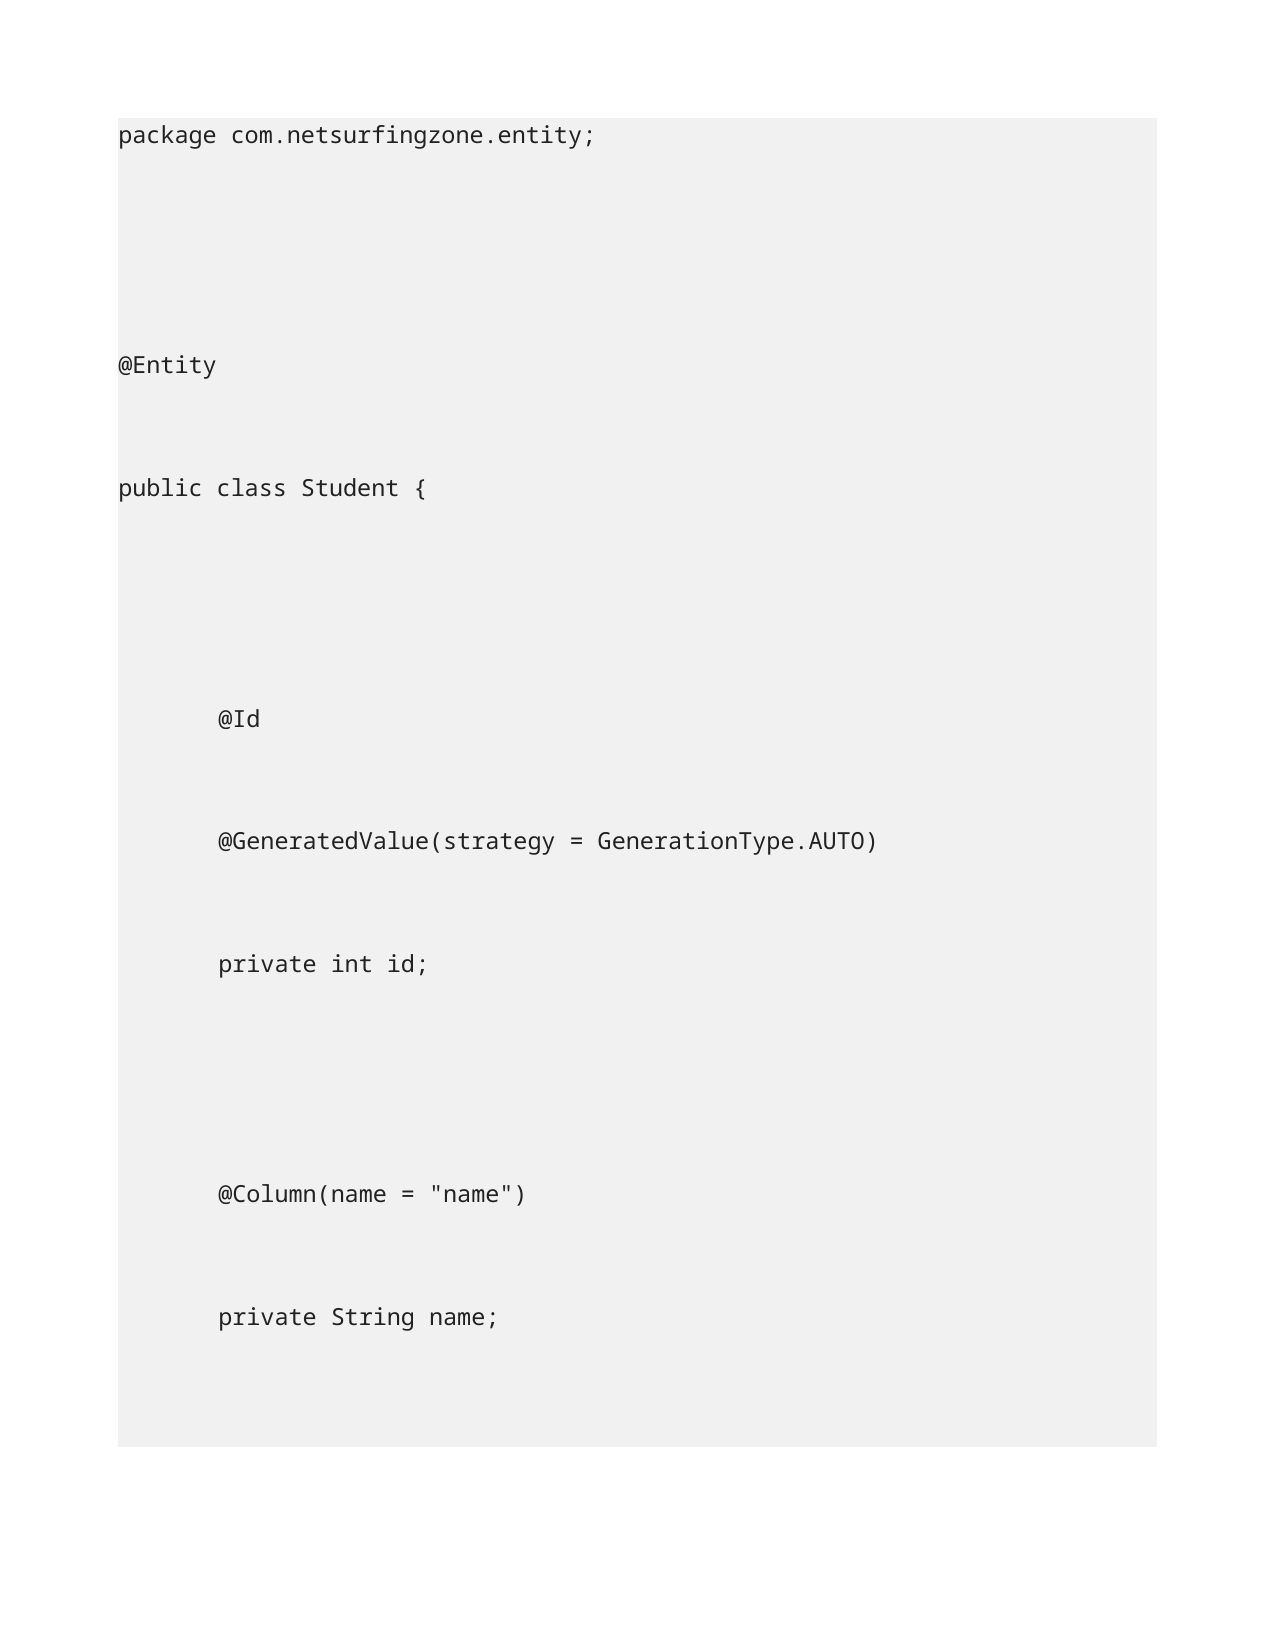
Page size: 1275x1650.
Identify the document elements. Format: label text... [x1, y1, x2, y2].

text @Column(name = "name") [118, 1178, 1157, 1210]
text @Entity [118, 349, 1157, 381]
text @GeneratedValue(strategy = GenerationType.AUTO) [118, 824, 1157, 857]
text package com.netsurfingzone.entity; [118, 118, 1157, 150]
text private String name; [118, 1300, 1157, 1332]
text private int id; [118, 947, 1157, 979]
text @Id [118, 702, 1157, 734]
text public class Student { [118, 471, 1157, 503]
